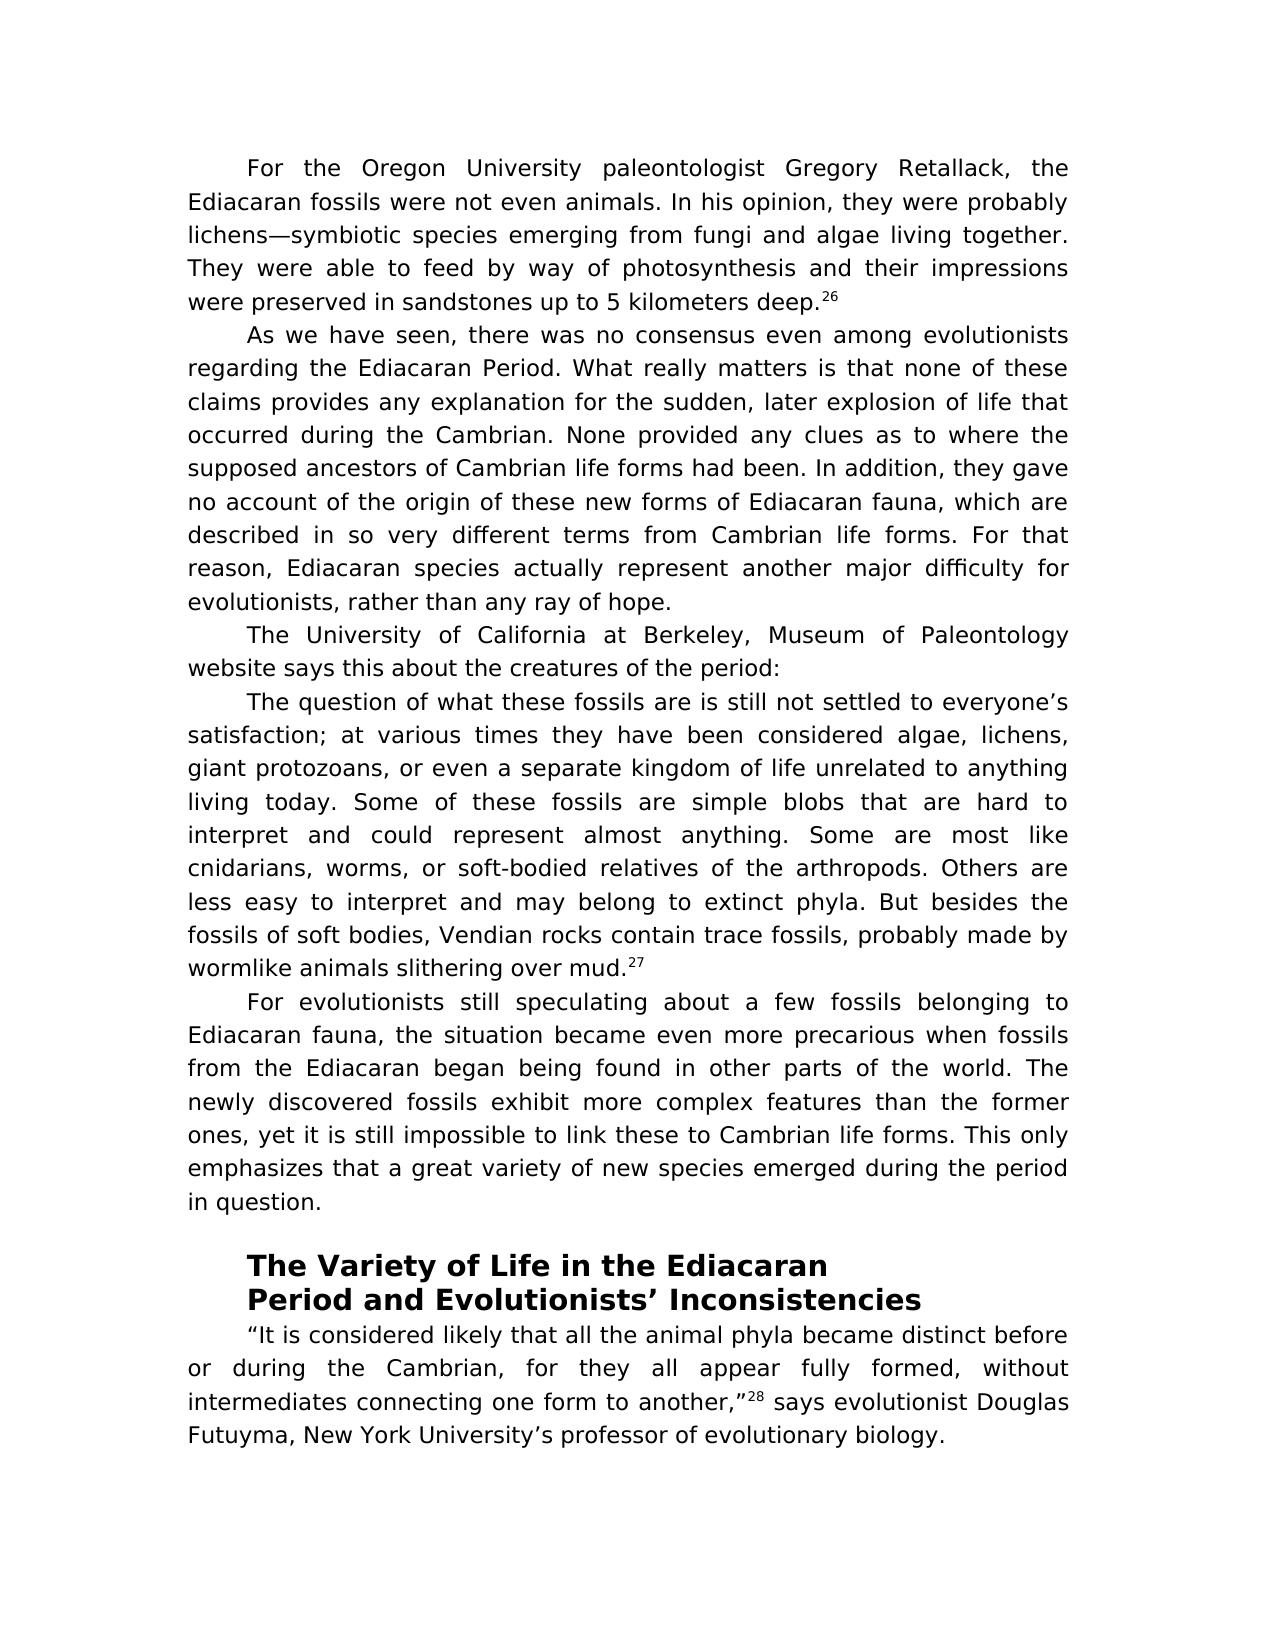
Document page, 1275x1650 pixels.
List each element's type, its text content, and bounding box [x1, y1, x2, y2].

text For evolutionists still speculating about a few fossils belonging to Ediacaran fauna, the situation became even more precarious when fossils from the Ediacaran began being found in other parts of the world. The newly discovered fossils exhibit more complex features than the former ones, yet it is still impossible to link these to Cambrian life forms. This only emphasizes that a great variety of new species emerged during the period in question. [187, 983, 1070, 1217]
text The Variety of Life in the Ediacaran [187, 1250, 1070, 1283]
text “It is considered likely that all the animal phyla became distinct before or during the Cambrian, for they all appear fully formed, without intermediates connecting one form to another,”28 says evolutionist Douglas Futuyma, New York University’s professor of evolutionary biology. [187, 1317, 1070, 1450]
text Period and Evolutionists’ Inconsistencies [187, 1283, 1070, 1317]
text The University of California at Berkeley, Museum of Paleontology website says this about the creatures of the period: [187, 617, 1070, 683]
text For the Oregon University paleontologist Gregory Retallack, the Ediacaran fossils were not even animals. In his opinion, they were probably lichens—symbiotic species emerging from fungi and algae living together. They were able to feed by way of photosynthesis and their impressions were preserved in sandstones up to 5 kilometers deep.26 [187, 150, 1070, 317]
text The question of what these fossils are is still not settled to everyone’s satisfaction; at various times they have been considered algae, lichens, giant protozoans, or even a separate kingdom of life unrelated to anything living today. Some of these fossils are simple blobs that are hard to interpret and could represent almost anything. Some are most like cnidarians, worms, or soft-bodied relatives of the arthropods. Others are less easy to interpret and may belong to extinct phyla. But besides the fossils of soft bodies, Vendian rocks contain trace fossils, probably made by wormlike animals slithering over mud.27 [187, 683, 1070, 983]
text As we have seen, there was no consensus even among evolutionists regarding the Ediacaran Period. What really matters is that none of these claims provides any explanation for the sudden, later explosion of life that occurred during the Cambrian. None provided any clues as to where the supposed ancestors of Cambrian life forms had been. In addition, they gave no account of the origin of these new forms of Ediacaran fauna, which are described in so very different terms from Cambrian life forms. For that reason, Ediacaran species actually represent another major difficulty for evolutionists, rather than any ray of hope. [187, 317, 1070, 617]
